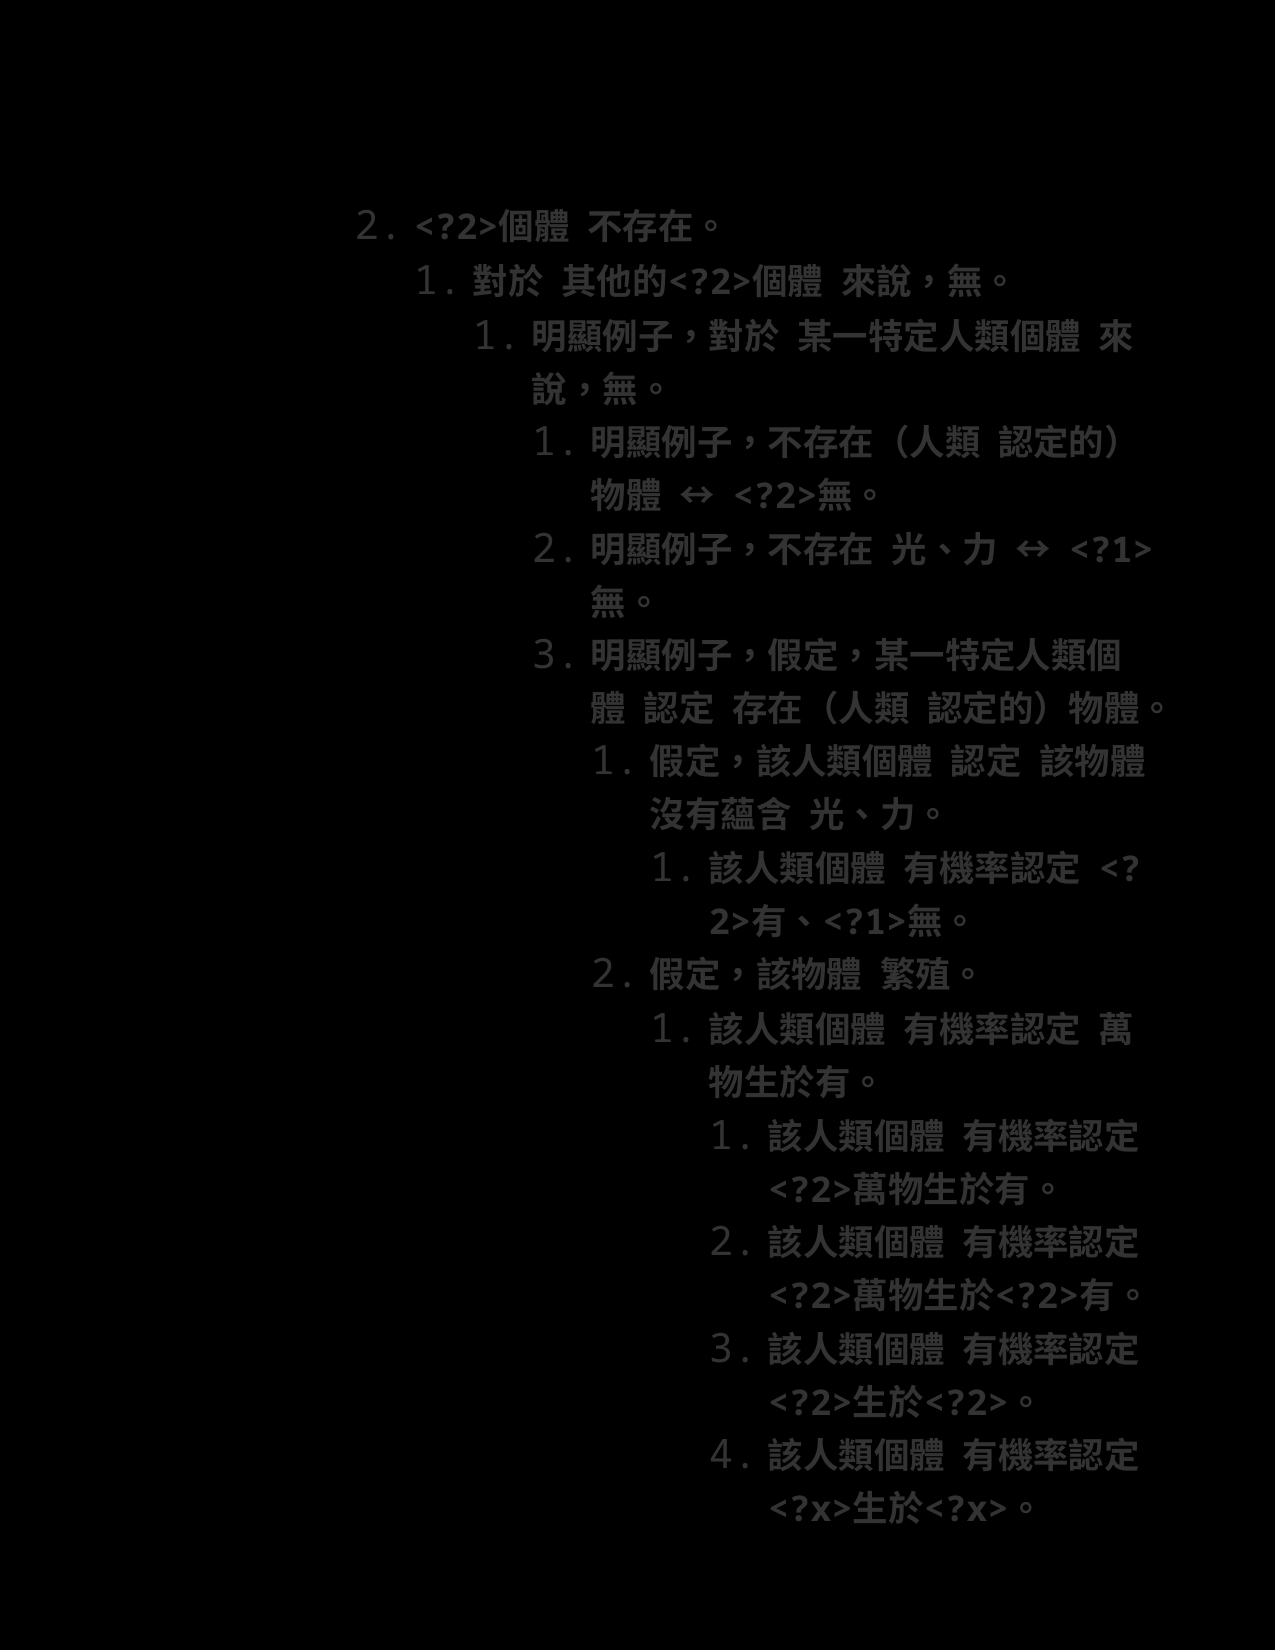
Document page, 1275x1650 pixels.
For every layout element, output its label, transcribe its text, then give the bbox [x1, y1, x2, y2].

list 明顯例子，假定，某一特定人類個體 認定 存在（人類 認定的）物體。 [532, 625, 1157, 732]
list 明顯例子，不存在（人類 認定的）物體 ↔ <?2>無。 [532, 412, 1157, 519]
list 該人類個體 有機率認定 萬物生於有。 [649, 999, 1157, 1106]
list <?2>個體 不存在。 [354, 196, 1157, 251]
list 該人類個體 有機率認定 <?2>萬物生於<?2>有。 [709, 1212, 1157, 1319]
list 假定，該人類個體 認定 該物體 沒有蘊含 光、力。 [591, 732, 1157, 838]
list 該人類個體 有機率認定 <?2>生於<?2>。 [709, 1319, 1157, 1425]
list 該人類個體 有機率認定 <?2>有、<?1>無。 [649, 838, 1157, 944]
list 對於 其他的<?2>個體 來說，無。 [413, 251, 1157, 306]
list 假定，該物體 繁殖。 [591, 944, 1157, 999]
list 明顯例子，對於 某一特定人類個體 來說，無。 [472, 306, 1157, 412]
list 該人類個體 有機率認定 <?2>萬物生於有。 [709, 1106, 1157, 1212]
list 明顯例子，不存在 光、力 ↔ <?1>無。 [532, 519, 1157, 625]
list 該人類個體 有機率認定 <?x>生於<?x>。 [709, 1425, 1157, 1532]
